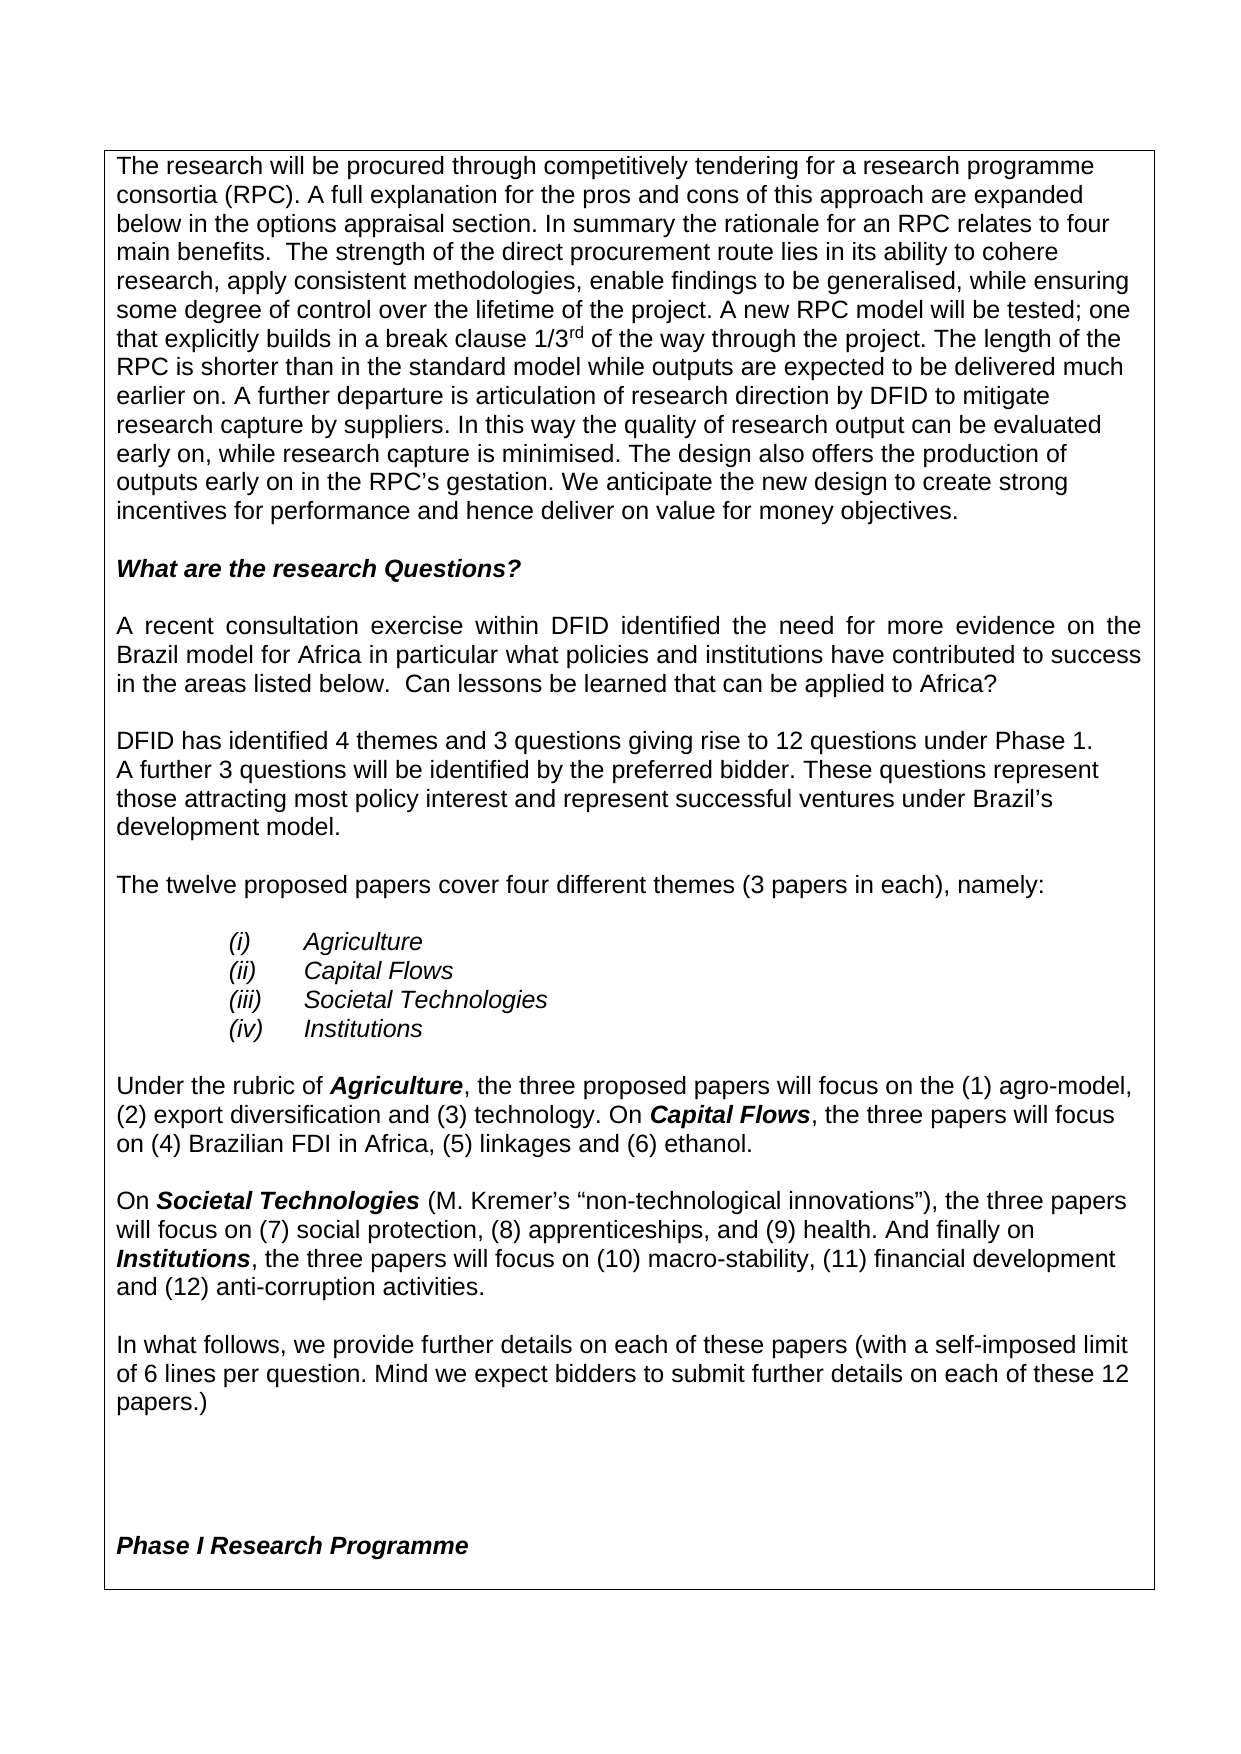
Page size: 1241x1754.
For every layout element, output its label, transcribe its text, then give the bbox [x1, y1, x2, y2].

table_header The research will be procured through competitively tendering for a research programme consortia (RPC). A full explanation for the pros and cons of this approach are expanded below in the options appraisal section. In summary the rationale for an RPC relates to four main benefits. The strength of the direct procurement route lies in its ability to cohere research, apply consistent methodologies, enable findings to be generalised, while ensuring some degree of control over the lifetime of the project. A new RPC model will be tested; one that explicitly builds in a break clause 1/3rd of the way through the project. The length of the RPC is shorter than in the standard model while outputs are expected to be delivered much earlier on. A further departure is articulation of research direction by DFID to mitigate research capture by suppliers. In this way the quality of research output can be evaluated early on, while research capture is minimised. The design also offers the production of outputs early on in the RPC’s gestation. We anticipate the new design to create strong incentives for performance and hence deliver on value for money objectives. What are the research Questions? A recent consultation exercise within DFID identified the need for more evidence on the Brazil model for Africa in particular what policies and institutions have contributed to success in the areas listed below. Can lessons be learned that can be applied to Africa? DFID has identified 4 themes and 3 questions giving rise to 12 questions under Phase 1. A further 3 questions will be identified by the preferred bidder. These questions represent those attracting most policy interest and represent successful ventures under Brazil’s development model. The twelve proposed papers cover four different themes (3 papers in each), namely: Agriculture Capital Flows Societal Technologies Institutions Under the rubric of Agriculture, the three proposed papers will focus on the (1) agro-model, (2) export diversification and (3) technology. On Capital Flows, the three papers will focus on (4) Brazilian FDI in Africa, (5) linkages and (6) ethanol. On Societal Technologies (M. Kremer’s “non-technological innovations”), the three papers will focus on (7) social protection, (8) apprenticeships, and (9) health. And finally on Institutions, the three papers will focus on (10) macro-stability, (11) financial development and (12) anti-corruption activities. In what follows, we provide further details on each of these papers (with a self-imposed limit of 6 lines per question. Mind we expect bidders to submit further details on each of these 12 papers.) Phase I Research Programme [105, 151, 1154, 1588]
